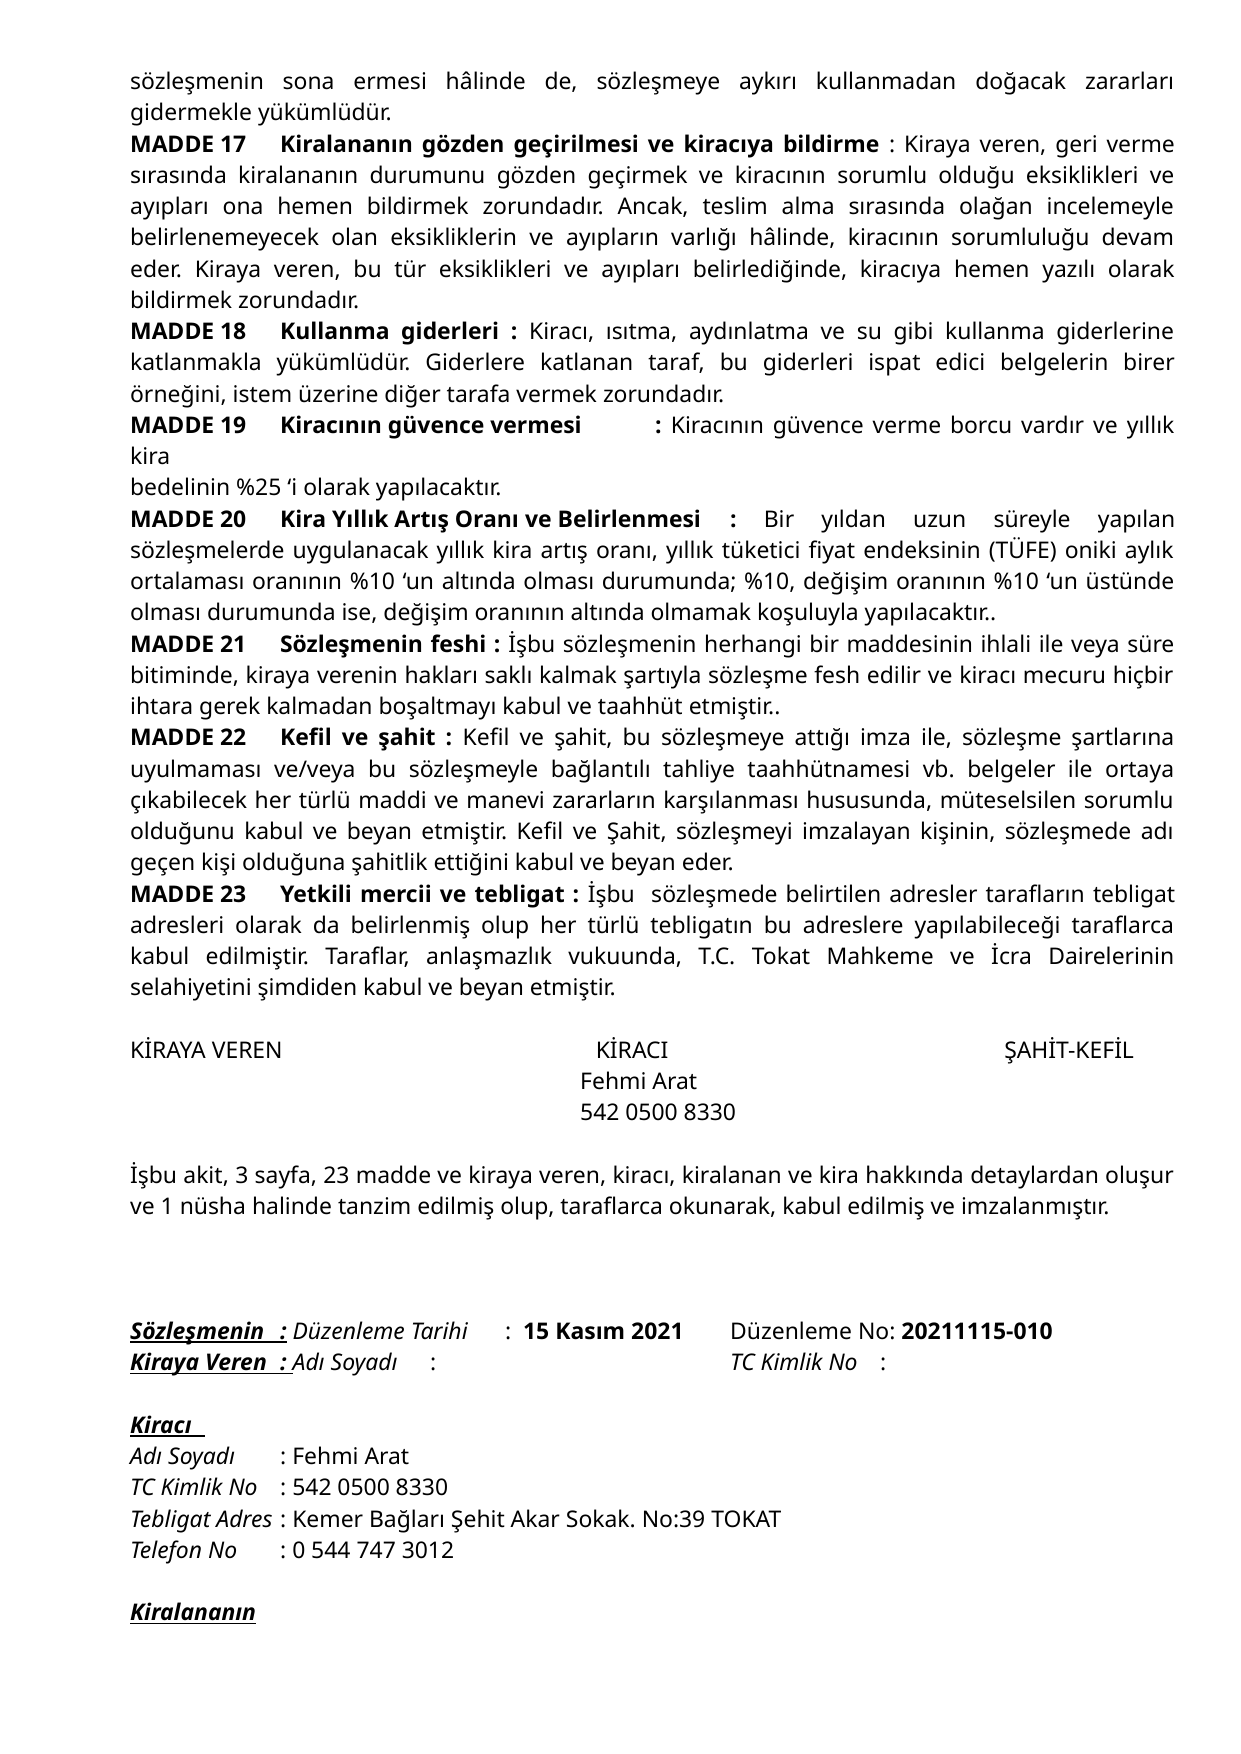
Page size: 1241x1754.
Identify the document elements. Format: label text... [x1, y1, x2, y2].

text MADDE 17 Kiralananın gözden geçirilmesi ve kiracıya bildirme : Kiraya veren, geri verme sırasında kiralananın durumunu gözden geçirmek ve kiracının sorumlu olduğu eksiklikleri ve ayıpları ona hemen bildirmek zorundadır. Ancak, teslim alma sırasında olağan incelemeyle belirlenemeyecek olan eksikliklerin ve ayıpların varlığı hâlinde, kiracının sorumluluğu devam eder. Kiraya veren, bu tür eksiklikleri ve ayıpları belirlediğinde, kiracıya hemen yazılı olarak bildirmek zorundadır. [130, 127, 1175, 315]
text Kiraya Veren : Adı Soyadı : TC Kimlik No : [130, 1346, 1175, 1377]
text Kiralananın [130, 1596, 1175, 1627]
text MADDE 20 Kira Yıllık Artış Oranı ve Belirlenmesi : Bir yıldan uzun süreyle yapılan sözleşmelerde uygulanacak yıllık kira artış oranı, yıllık tüketici fiyat endeksinin (TÜFE) oniki aylık ortalaması oranının %10 ‘un altında olması durumunda; %10, değişim oranının %10 ‘un üstünde olması durumunda ise, değişim oranının altında olmamak koşuluyla yapılacaktır.. [130, 502, 1175, 627]
list Fehmi Arat 542 0500 8330 [130, 1065, 1175, 1127]
text Telefon No : 0 544 747 3012 [130, 1534, 1175, 1565]
list MADDE 22 Kefil ve şahit : Kefil ve şahit, bu sözleşmeye attığı imza ile, sözleşme şartlarına uyulmaması ve/veya bu sözleşmeyle bağlantılı tahliye taahhütnamesi vb. belgeler ile ortaya çıkabilecek her türlü maddi ve manevi zararların karşılanması hususunda, müteselsilen sorumlu olduğunu kabul ve beyan etmiştir. Kefil ve Şahit, sözleşmeyi imzalayan kişinin, sözleşmede adı geçen kişi olduğuna şahitlik ettiğini kabul ve beyan eder. [130, 721, 1175, 877]
text TC Kimlik No : 542 0500 8330 [130, 1471, 1175, 1502]
text Tebligat Adres : Kemer Bağları Şehit Akar Sokak. No:39 TOKAT [130, 1502, 1175, 1534]
text Adı Soyadı : Fehmi Arat [130, 1440, 1175, 1471]
list MADDE 23 Yetkili mercii ve tebligat : İşbu sözleşmede belirtilen adresler tarafların tebligat adresleri olarak da belirlenmiş olup her türlü tebligatın bu adreslere yapılabileceği taraflarca kabul edilmiştir. Taraflar, anlaşmazlık vukuunda, T.C. Tokat Mahkeme ve İcra Dairelerinin selahiyetini şimdiden kabul ve beyan etmiştir. [130, 877, 1175, 1002]
text MADDE 21 Sözleşmenin feshi : İşbu sözleşmenin herhangi bir maddesinin ihlali ile veya süre bitiminde, kiraya verenin hakları saklı kalmak şartıyla sözleşme fesh edilir ve kiracı mecuru hiçbir ihtara gerek kalmadan boşaltmayı kabul ve taahhüt etmiştir.. [130, 627, 1175, 721]
text Kiracı [130, 1409, 1175, 1440]
text bedelinin %25 ‘i olarak yapılacaktır. [130, 471, 1175, 502]
text MADDE 19 Kiracının güvence vermesi : Kiracının güvence verme borcu vardır ve yıllık kira [130, 409, 1175, 471]
text KİRAYA VEREN KİRACI ŞAHİT-KEFİL [130, 1034, 1175, 1065]
text Sözleşmenin : Düzenleme Tarihi : 15 Kasım 2021 Düzenleme No: 20211115-010 [130, 1315, 1175, 1346]
list İşbu akit, 3 sayfa, 23 madde ve kiraya veren, kiracı, kiralanan ve kira hakkında detaylardan oluşur ve 1 nüsha halinde tanzim edilmiş olup, taraflarca okunarak, kabul edilmiş ve imzalanmıştır. [130, 1159, 1175, 1221]
text sözleşmenin sona ermesi hâlinde de, sözleşmeye aykırı kullanmadan doğacak zararları gidermekle yükümlüdür. [130, 65, 1175, 127]
text MADDE 18 Kullanma giderleri : Kiracı, ısıtma, aydınlatma ve su gibi kullanma giderlerine katlanmakla yükümlüdür. Giderlere katlanan taraf, bu giderleri ispat edici belgelerin birer örneğini, istem üzerine diğer tarafa vermek zorundadır. [130, 315, 1175, 409]
